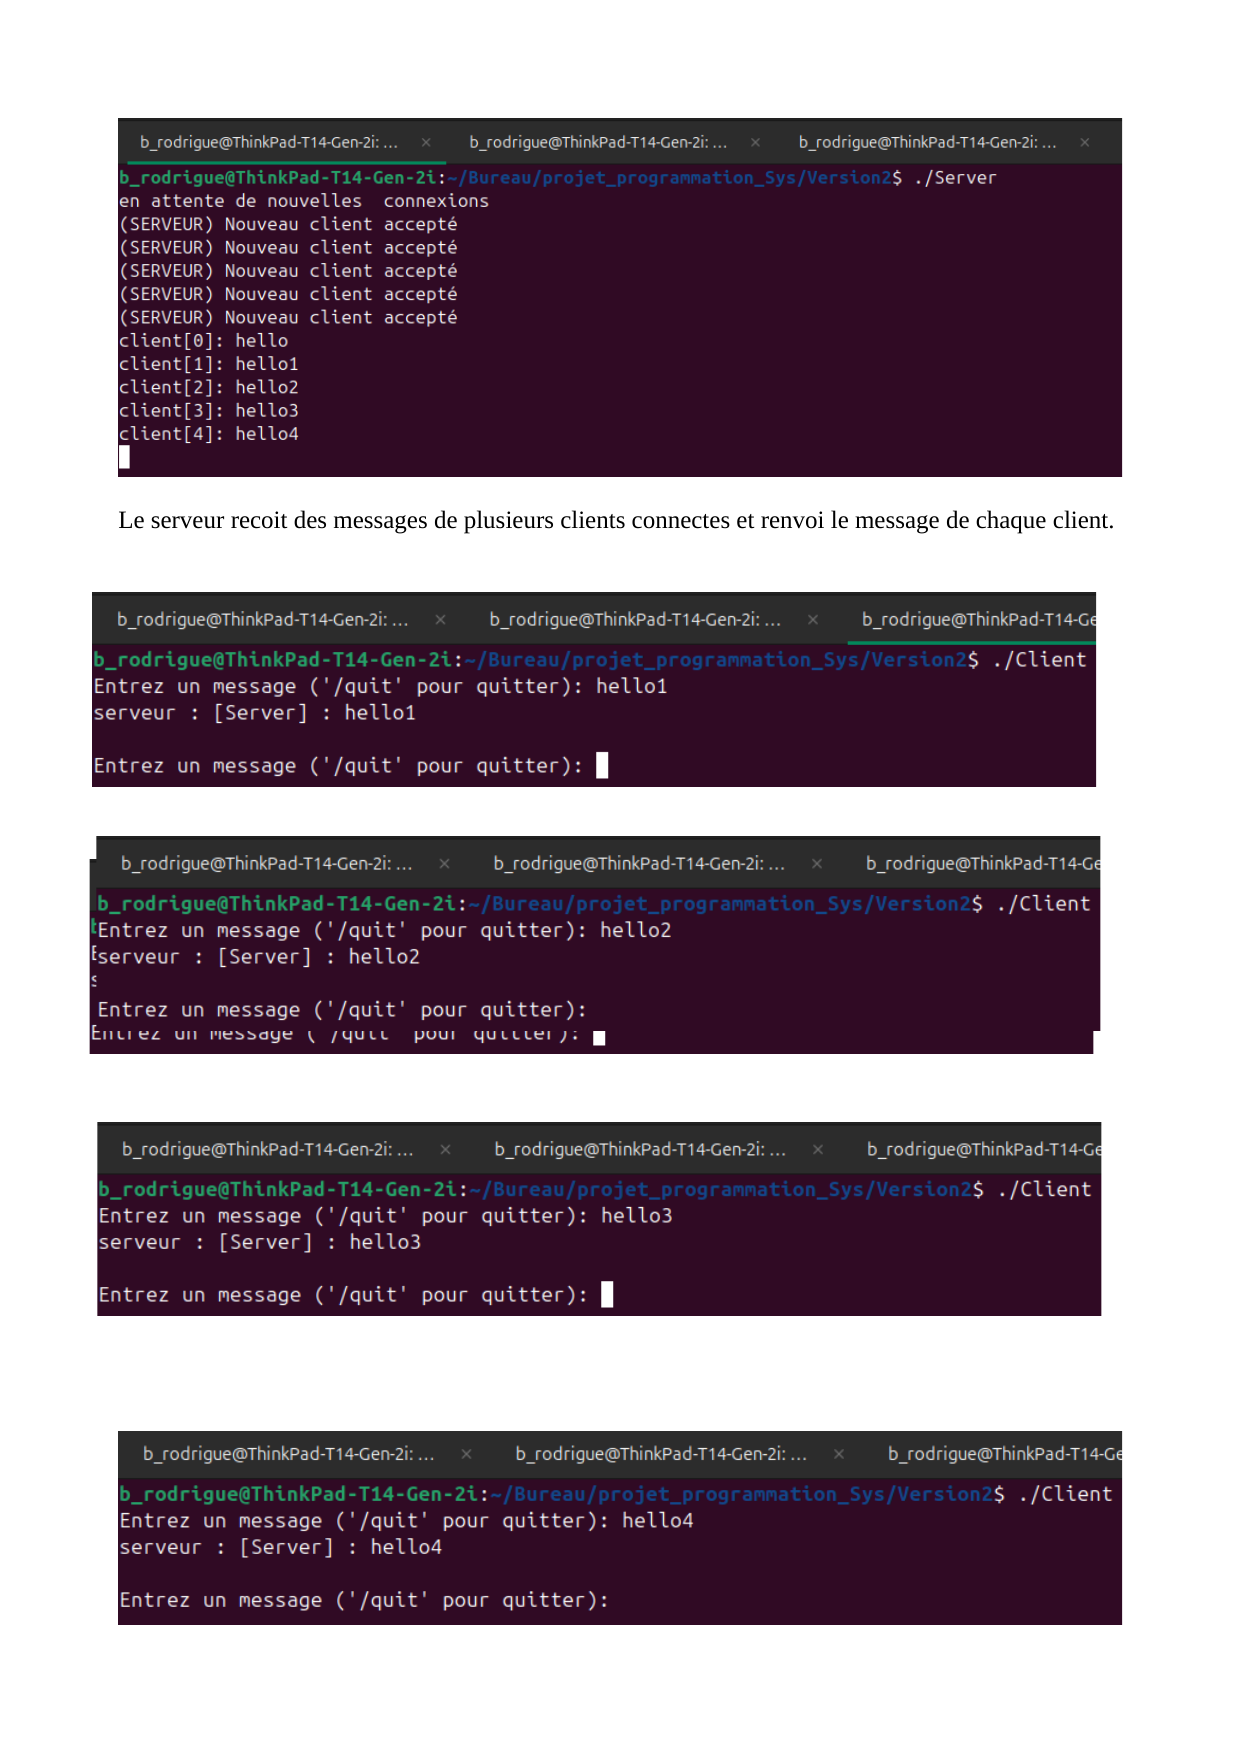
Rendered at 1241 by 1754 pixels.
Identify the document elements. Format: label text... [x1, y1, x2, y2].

text Le serveur recoit des messages de plusieurs clients connectes et renvoi le message de chaque client. [118, 505, 1122, 534]
picture [89, 836, 1101, 1054]
picture [118, 118, 1123, 477]
picture [97, 1122, 1102, 1316]
picture [92, 592, 1097, 787]
picture [118, 1431, 1123, 1625]
